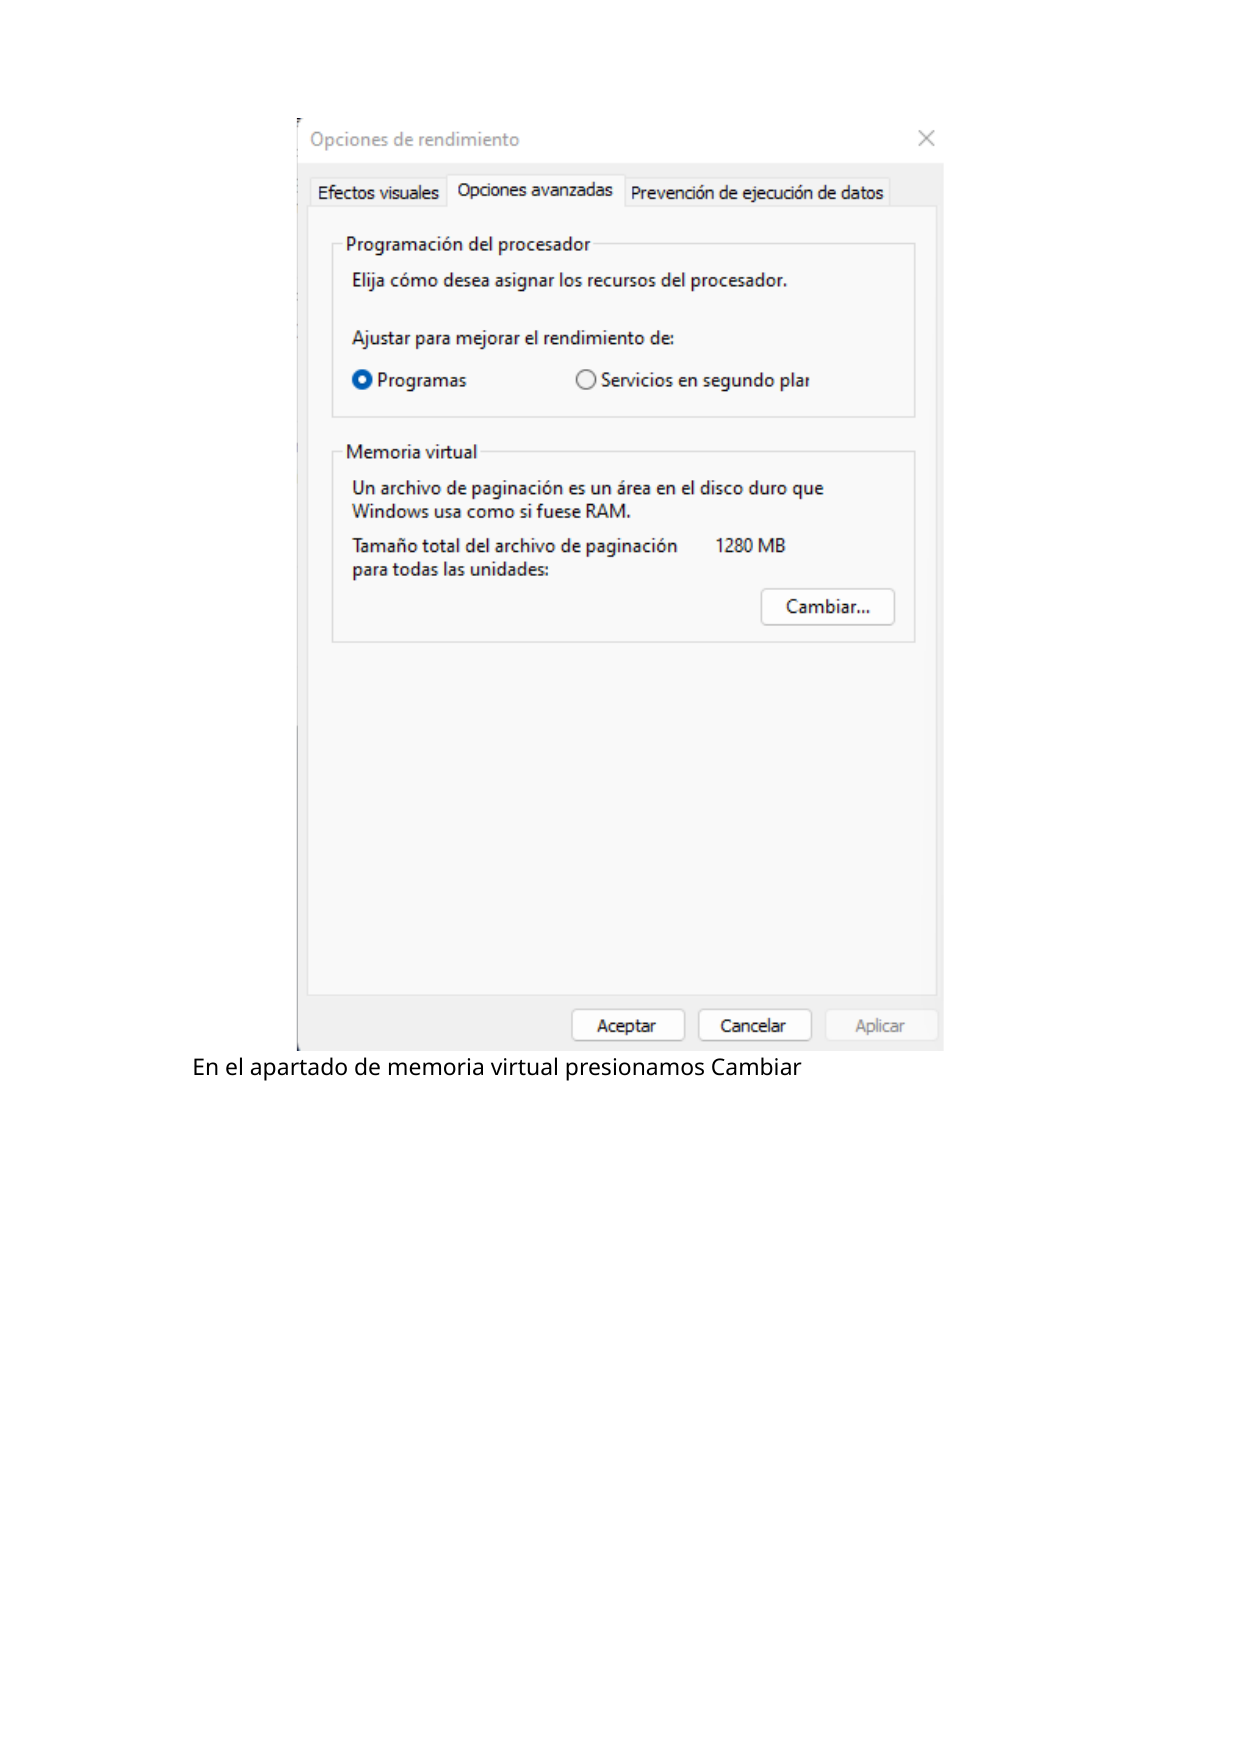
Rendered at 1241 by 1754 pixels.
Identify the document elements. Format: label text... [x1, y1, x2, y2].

picture [296, 118, 944, 1051]
text En el apartado de memoria virtual presionamos Cambiar [118, 920, 1122, 1082]
